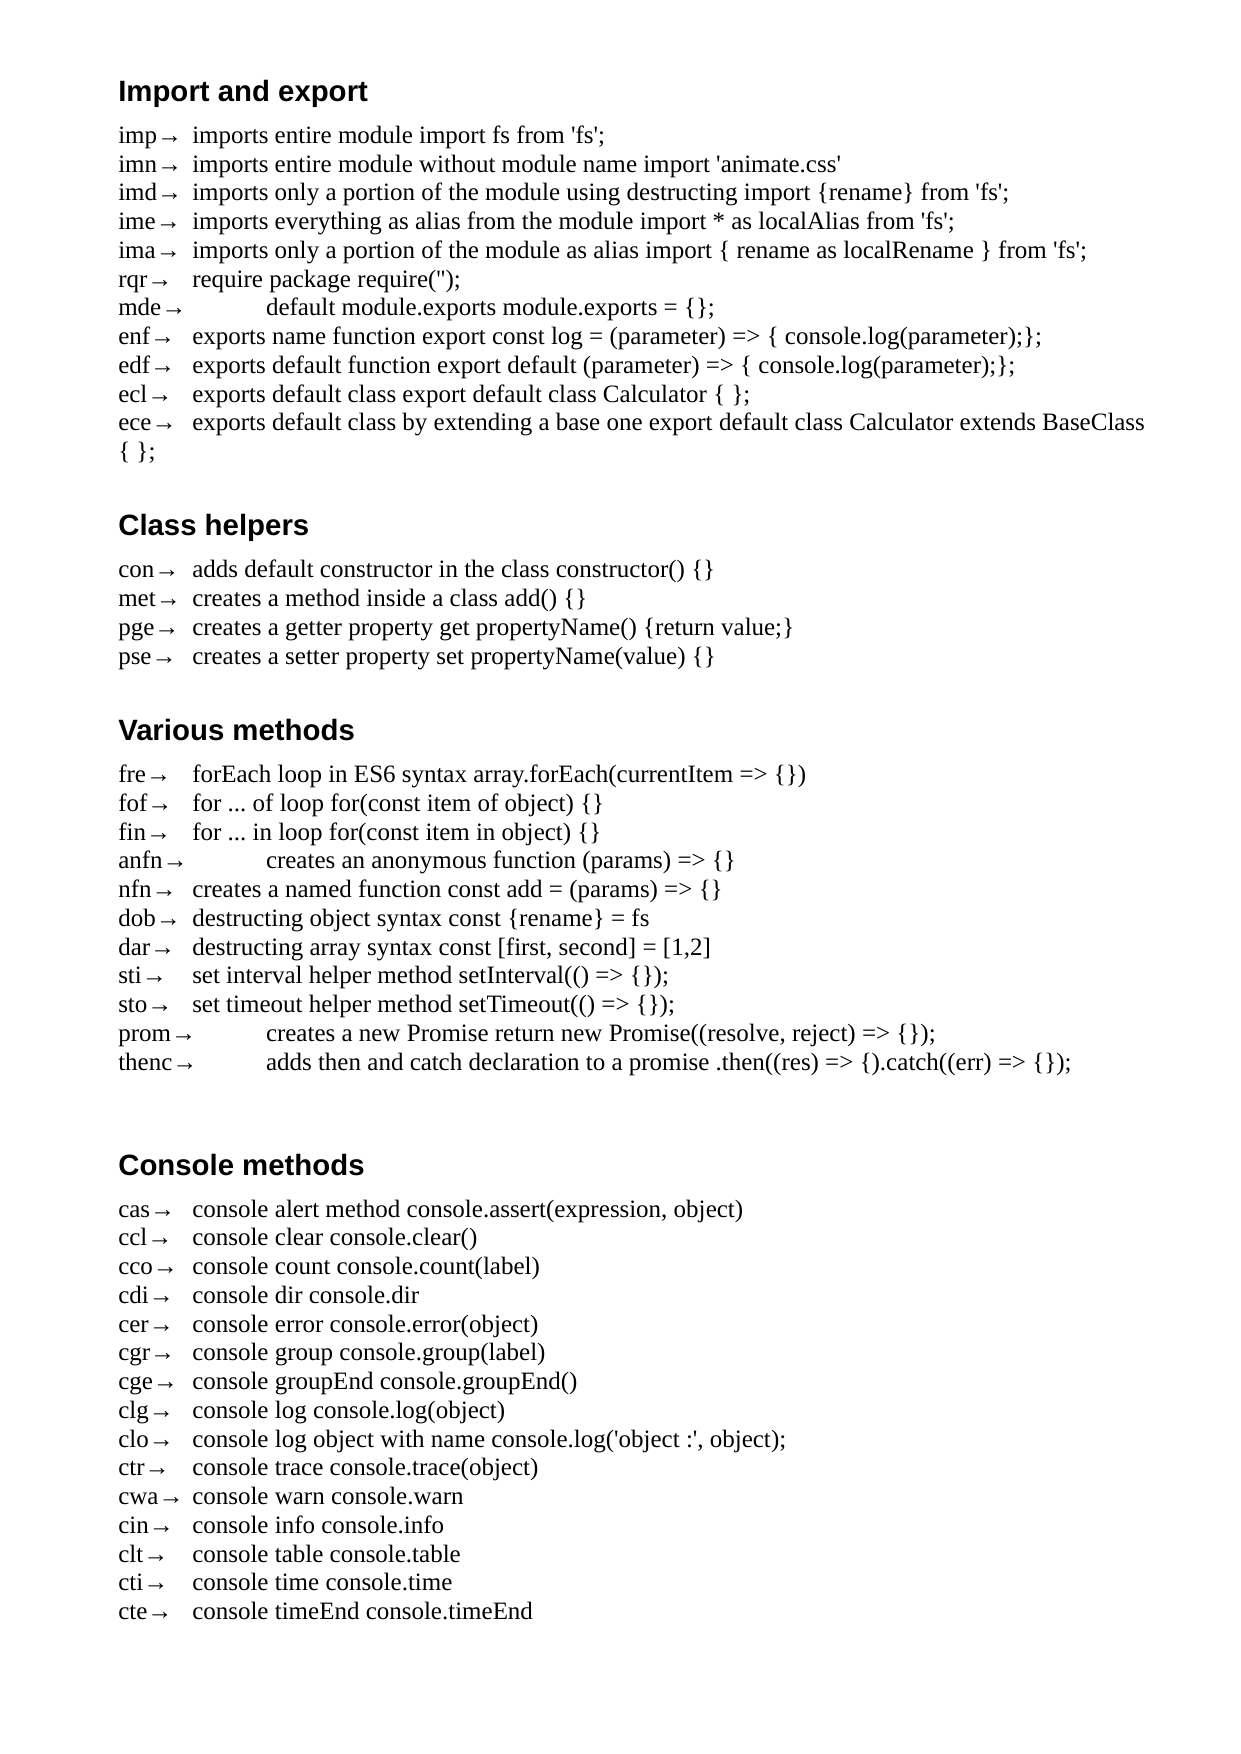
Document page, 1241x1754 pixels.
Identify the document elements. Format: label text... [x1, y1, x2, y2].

text ece→ exports default class by extending a base one export default class Calculator extends BaseClass { }; [118, 407, 1181, 465]
text cer→ console error console.error(object) [118, 1309, 1181, 1337]
subtitle Various methods [118, 713, 1181, 747]
text ccl→ console clear console.clear() [118, 1222, 1181, 1251]
text clt→ console table console.table [118, 1539, 1181, 1567]
text cwa→ console warn console.warn [118, 1481, 1181, 1510]
text imd→ imports only a portion of the module using destructing import {rename} from 'fs'; [118, 177, 1181, 206]
text cco→ console count console.count(label) [118, 1251, 1181, 1280]
text cas→ console alert method console.assert(expression, object) [118, 1194, 1181, 1222]
text ecl→ exports default class export default class Calculator { }; [118, 379, 1181, 407]
text fof→ for ... of loop for(const item of object) {} [118, 788, 1181, 817]
text thenc→ adds then and catch declaration to a promise .then((res) => {).catch((err) => {}); [118, 1047, 1181, 1075]
text cti→ console time console.time [118, 1567, 1181, 1596]
text edf→ exports default function export default (parameter) => { console.log(parameter);}; [118, 350, 1181, 379]
text dob→ destructing object syntax const {rename} = fs [118, 903, 1181, 932]
text ime→ imports everything as alias from the module import * as localAlias from 'fs'; [118, 206, 1181, 235]
subtitle Import and export [118, 74, 1181, 107]
text ctr→ console trace console.trace(object) [118, 1452, 1181, 1481]
text con→ adds default constructor in the class constructor() {} [118, 554, 1181, 583]
text met→ creates a method inside a class add() {} [118, 583, 1181, 612]
text cdi→ console dir console.dir [118, 1280, 1181, 1309]
text imp→ imports entire module import fs from 'fs'; [118, 120, 1181, 149]
text cgr→ console group console.group(label) [118, 1337, 1181, 1366]
text mde→ default module.exports module.exports = {}; [118, 292, 1181, 321]
subtitle Class helpers [118, 508, 1181, 542]
text rqr→ require package require(''); [118, 264, 1181, 292]
text anfn→ creates an anonymous function (params) => {} [118, 845, 1181, 874]
text prom→ creates a new Promise return new Promise((resolve, reject) => {}); [118, 1018, 1181, 1047]
subtitle Console methods [118, 1147, 1181, 1181]
text cte→ console timeEnd console.timeEnd [118, 1596, 1181, 1625]
text pge→ creates a getter property get propertyName() {return value;} [118, 612, 1181, 641]
text cin→ console info console.info [118, 1510, 1181, 1539]
text nfn→ creates a named function const add = (params) => {} [118, 874, 1181, 903]
text pse→ creates a setter property set propertyName(value) {} [118, 641, 1181, 669]
text dar→ destructing array syntax const [first, second] = [1,2] [118, 932, 1181, 960]
text clg→ console log console.log(object) [118, 1395, 1181, 1424]
text fre→ forEach loop in ES6 syntax array.forEach(currentItem => {}) [118, 759, 1181, 788]
text ima→ imports only a portion of the module as alias import { rename as localRename } from 'fs'; [118, 235, 1181, 264]
text fin→ for ... in loop for(const item in object) {} [118, 817, 1181, 845]
text sti→ set interval helper method setInterval(() => {}); [118, 960, 1181, 989]
text imn→ imports entire module without module name import 'animate.css' [118, 149, 1181, 177]
text cge→ console groupEnd console.groupEnd() [118, 1366, 1181, 1395]
text enf→ exports name function export const log = (parameter) => { console.log(parameter);}; [118, 321, 1181, 350]
text clo→ console log object with name console.log('object :', object); [118, 1424, 1181, 1452]
text sto→ set timeout helper method setTimeout(() => {}); [118, 989, 1181, 1018]
